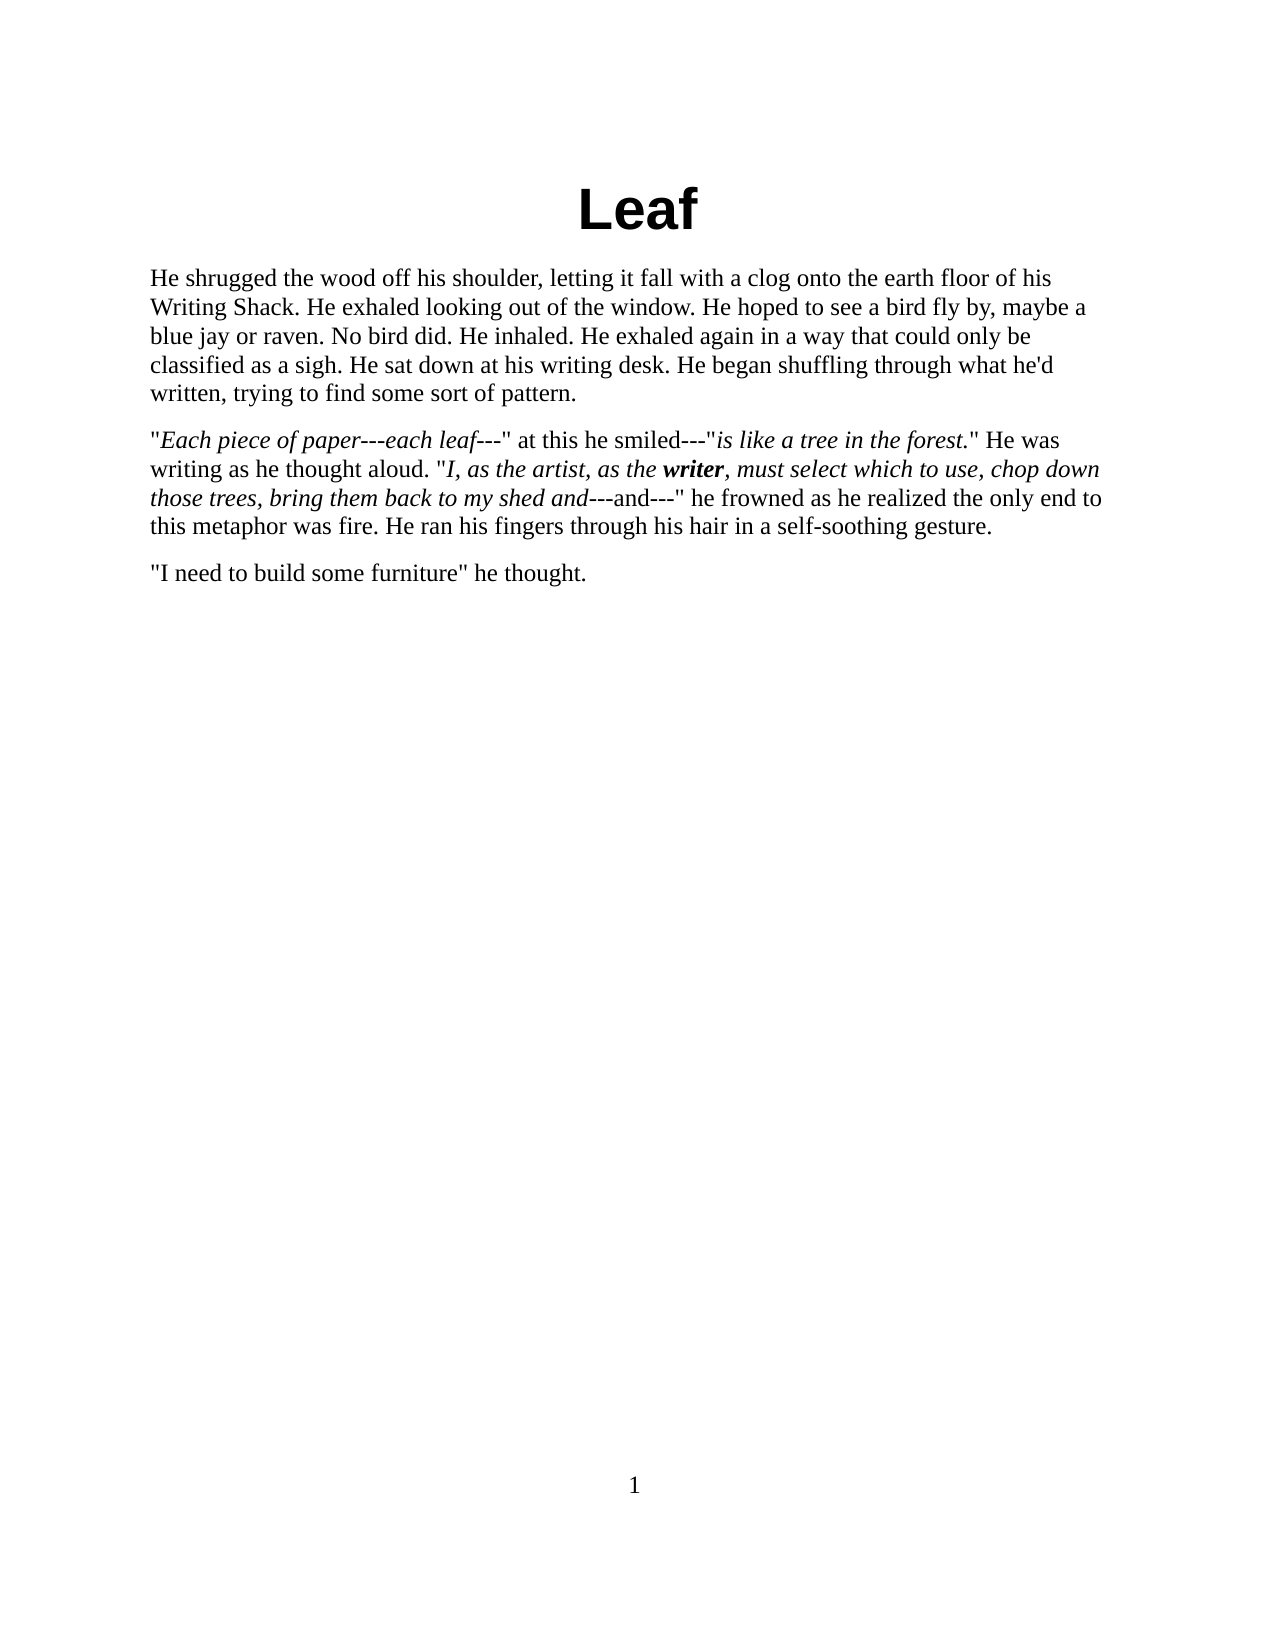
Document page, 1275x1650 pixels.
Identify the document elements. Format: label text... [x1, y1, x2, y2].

text "I need to build some furniture" he thought. [150, 558, 1125, 587]
text He shrugged the wood off his shoulder, letting it fall with a clog onto the earth floor of his Writing Shack. He exhaled looking out of the window. He hoped to see a bird fly by, maybe a blue jay or raven. No bird did. He inhaled. He exhaled again in a way that could only be classified as a sigh. He sat down at his writing desk. He began shuffling through what he'd written, trying to find some sort of pattern. [150, 263, 1125, 407]
title Leaf [150, 175, 1125, 242]
text "Each piece of paper---each leaf---" at this he smiled---"is like a tree in the forest." He was writing as he thought aloud. "I, as the artist, as the writer, must select which to use, chop down those trees, bring them back to my shed and---and---" he frowned as he realized the only end to this metaphor was fire. He ran his fingers through his hair in a self-soothing gesture. [150, 425, 1125, 540]
